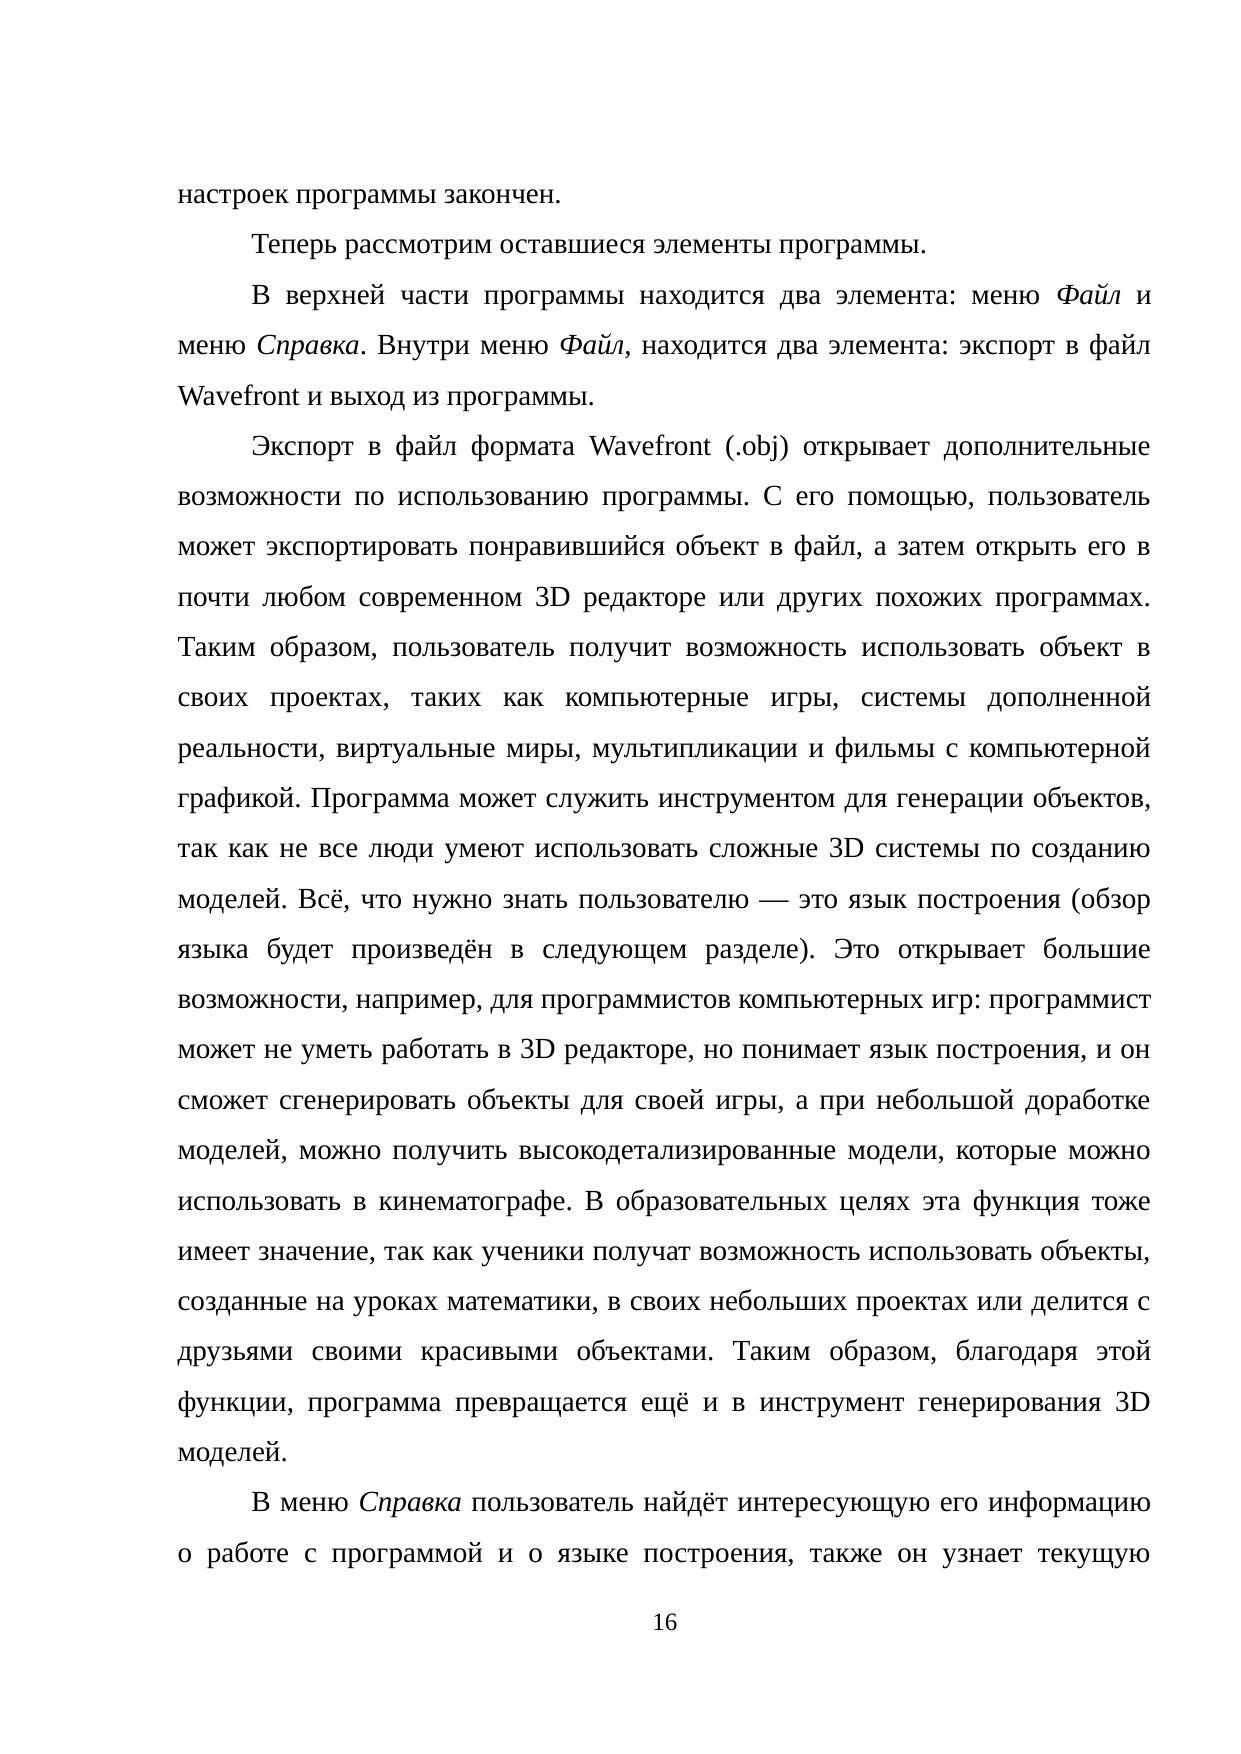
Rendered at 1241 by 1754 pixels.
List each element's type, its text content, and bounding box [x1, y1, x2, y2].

text В меню Справка пользователь найдёт интересующую его информацию о работе с программой и о языке построения, также он узнает текущую [177, 1484, 1152, 1568]
text В верхней части программы находится два элемента: меню Файл и меню Справка. Внутри меню Файл, находится два элемента: экспорт в файл Wavefront и выход из программы. [177, 277, 1152, 411]
text Экспорт в файл формата Wavefront (.obj) открывает дополнительные возможности по использованию программы. С его помощью, пользователь может экспортировать понравившийся объект в файл, а затем открыть его в почти любом современном 3D редакторе или других похожих программах. Таким образом, пользователь получит возможность использовать объект в своих проектах, таких как компьютерные игры, системы дополненной реальности, виртуальные миры, мультипликации и фильмы с компьютерной графикой. Программа может служить инструментом для генерации объектов, так как не все люди умеют использовать сложные 3D системы по созданию моделей. Всё, что нужно знать пользователю — это язык построения (обзор языка будет произведён в следующем разделе). Это открывает большие возможности, например, для программистов компьютерных игр: программист может не уметь работать в 3D редакторе, но понимает язык построения, и он сможет сгенерировать объекты для своей игры, а при небольшой доработке моделей, можно получить высокодетализированные модели, которые можно использовать в кинематографе. В образовательных целях эта функция тоже имеет значение, так как ученики получат возможность использовать объекты, созданные на уроках математики, в своих небольших проектах или делится с друзьями своими красивыми объектами. Таким образом, благодаря этой функции, программа превращается ещё и в инструмент генерирования 3D моделей. [177, 428, 1152, 1468]
text Теперь рассмотрим оставшиеся элементы программы. [177, 227, 1152, 260]
text настроек программы закончен. [177, 176, 1152, 210]
